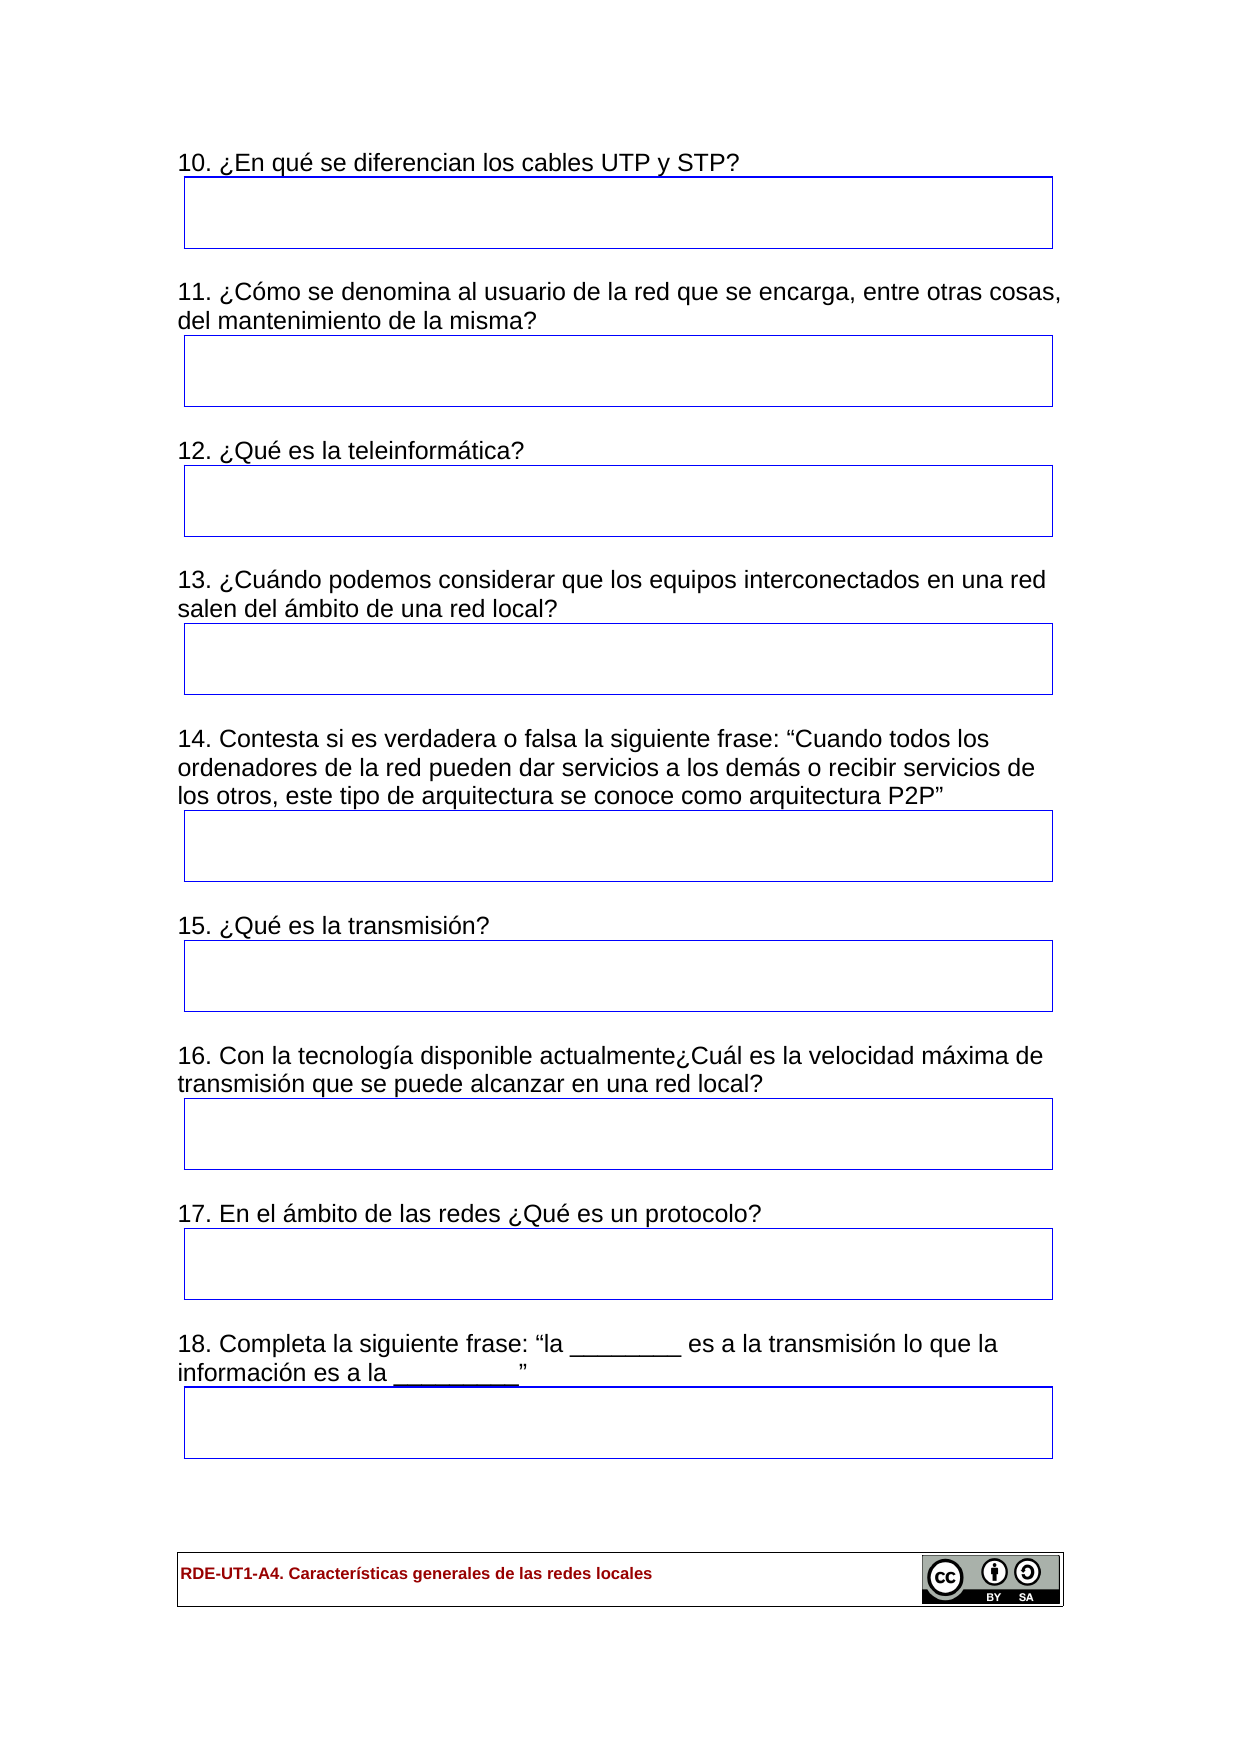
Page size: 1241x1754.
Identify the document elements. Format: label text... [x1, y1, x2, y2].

text 13. ¿Cuándo podemos considerar que los equipos interconectados en una red salen del ámbito de una red local? [177, 565, 1063, 623]
table_header [185, 178, 1052, 247]
table_header [185, 1229, 1052, 1299]
table_header [185, 811, 1052, 881]
text 15. ¿Qué es la transmisión? [177, 911, 1063, 940]
text 12. ¿Qué es la teleinformática? [177, 436, 1063, 464]
table_header [185, 1388, 1052, 1457]
text 17. En el ámbito de las redes ¿Qué es un protocolo? [177, 1199, 1063, 1228]
text 10. ¿En qué se diferencian los cables UTP y STP? [177, 148, 1063, 176]
text 11. ¿Cómo se denomina al usuario de la red que se encarga, entre otras cosas, del mantenimiento de la misma? [177, 277, 1063, 335]
text 14. Contesta si es verdadera o falsa la siguiente frase: “Cuando todos los ordenadores de la red pueden dar servicios a los demás o recibir servicios de los otros, este tipo de arquitectura se conoce como arquitectura P2P” [177, 724, 1063, 810]
table_header [185, 941, 1052, 1011]
text 18. Completa la siguiente frase: “la ________ es a la transmisión lo que la información es a la _________” [177, 1329, 1063, 1386]
picture [922, 1555, 1060, 1604]
text 16. Con la tecnología disponible actualmente¿Cuál es la velocidad máxima de transmisión que se puede alcanzar en una red local? [177, 1041, 1063, 1098]
table_header [185, 624, 1052, 694]
table_header [185, 336, 1052, 406]
table_header [185, 1099, 1052, 1169]
table_header [185, 466, 1052, 536]
